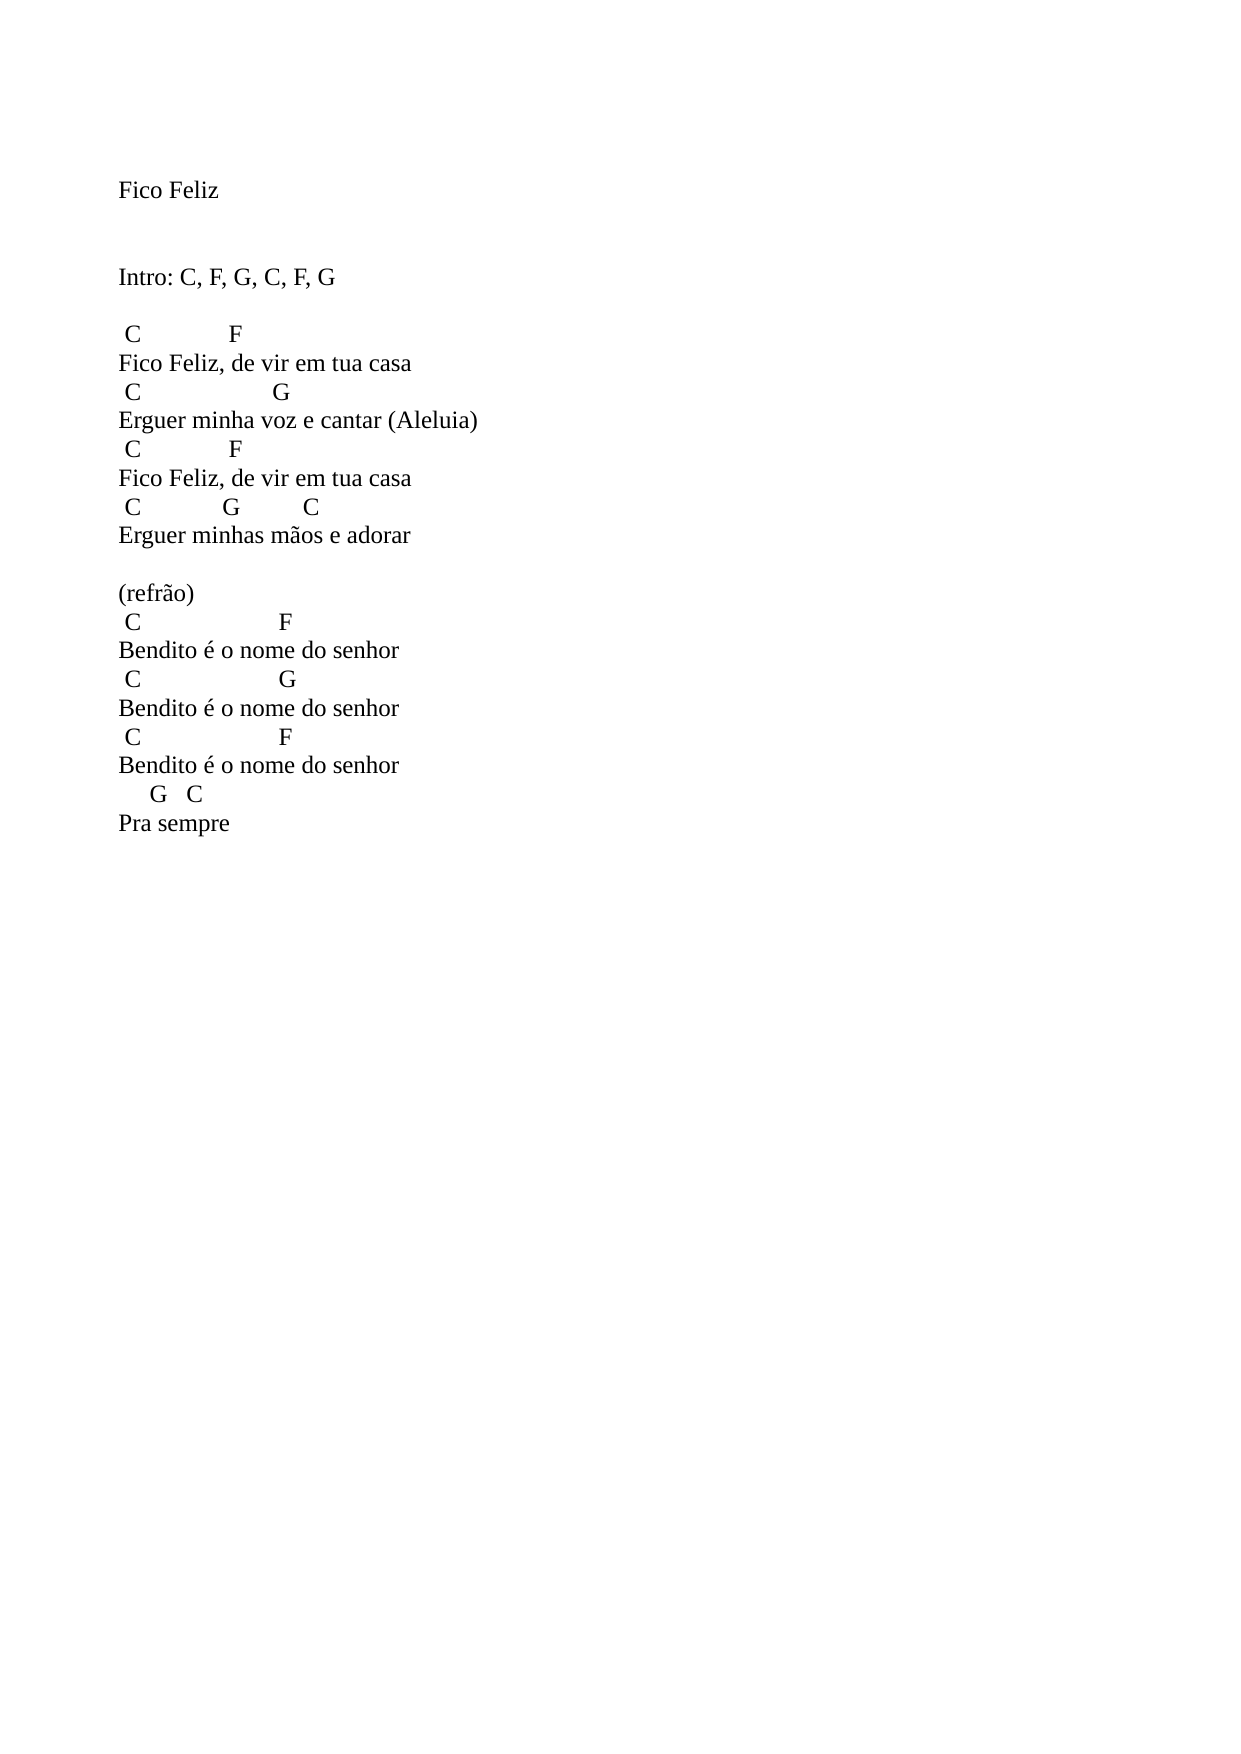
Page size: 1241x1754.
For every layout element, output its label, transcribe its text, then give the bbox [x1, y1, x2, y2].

text Bendito é o nome do senhor [118, 751, 1122, 779]
text (refrão) [118, 578, 1122, 607]
text Fico Feliz, de vir em tua casa [118, 348, 1122, 377]
text Intro: C, F, G, C, F, G [118, 262, 1122, 291]
text Fico Feliz, de vir em tua casa [118, 463, 1122, 492]
text Erguer minhas mãos e adorar [118, 521, 1122, 549]
text C F [118, 434, 1122, 463]
text Fico Feliz [118, 176, 1122, 204]
text C G C [118, 492, 1122, 521]
text Erguer minha voz e cantar (Aleluia) [118, 406, 1122, 434]
text C G [118, 377, 1122, 406]
text C F [118, 607, 1122, 636]
text Bendito é o nome do senhor [118, 636, 1122, 664]
text G C [118, 779, 1122, 808]
text Pra sempre [118, 808, 1122, 837]
text C F [118, 319, 1122, 348]
text Bendito é o nome do senhor [118, 693, 1122, 722]
text C F [118, 722, 1122, 751]
text C G [118, 664, 1122, 693]
